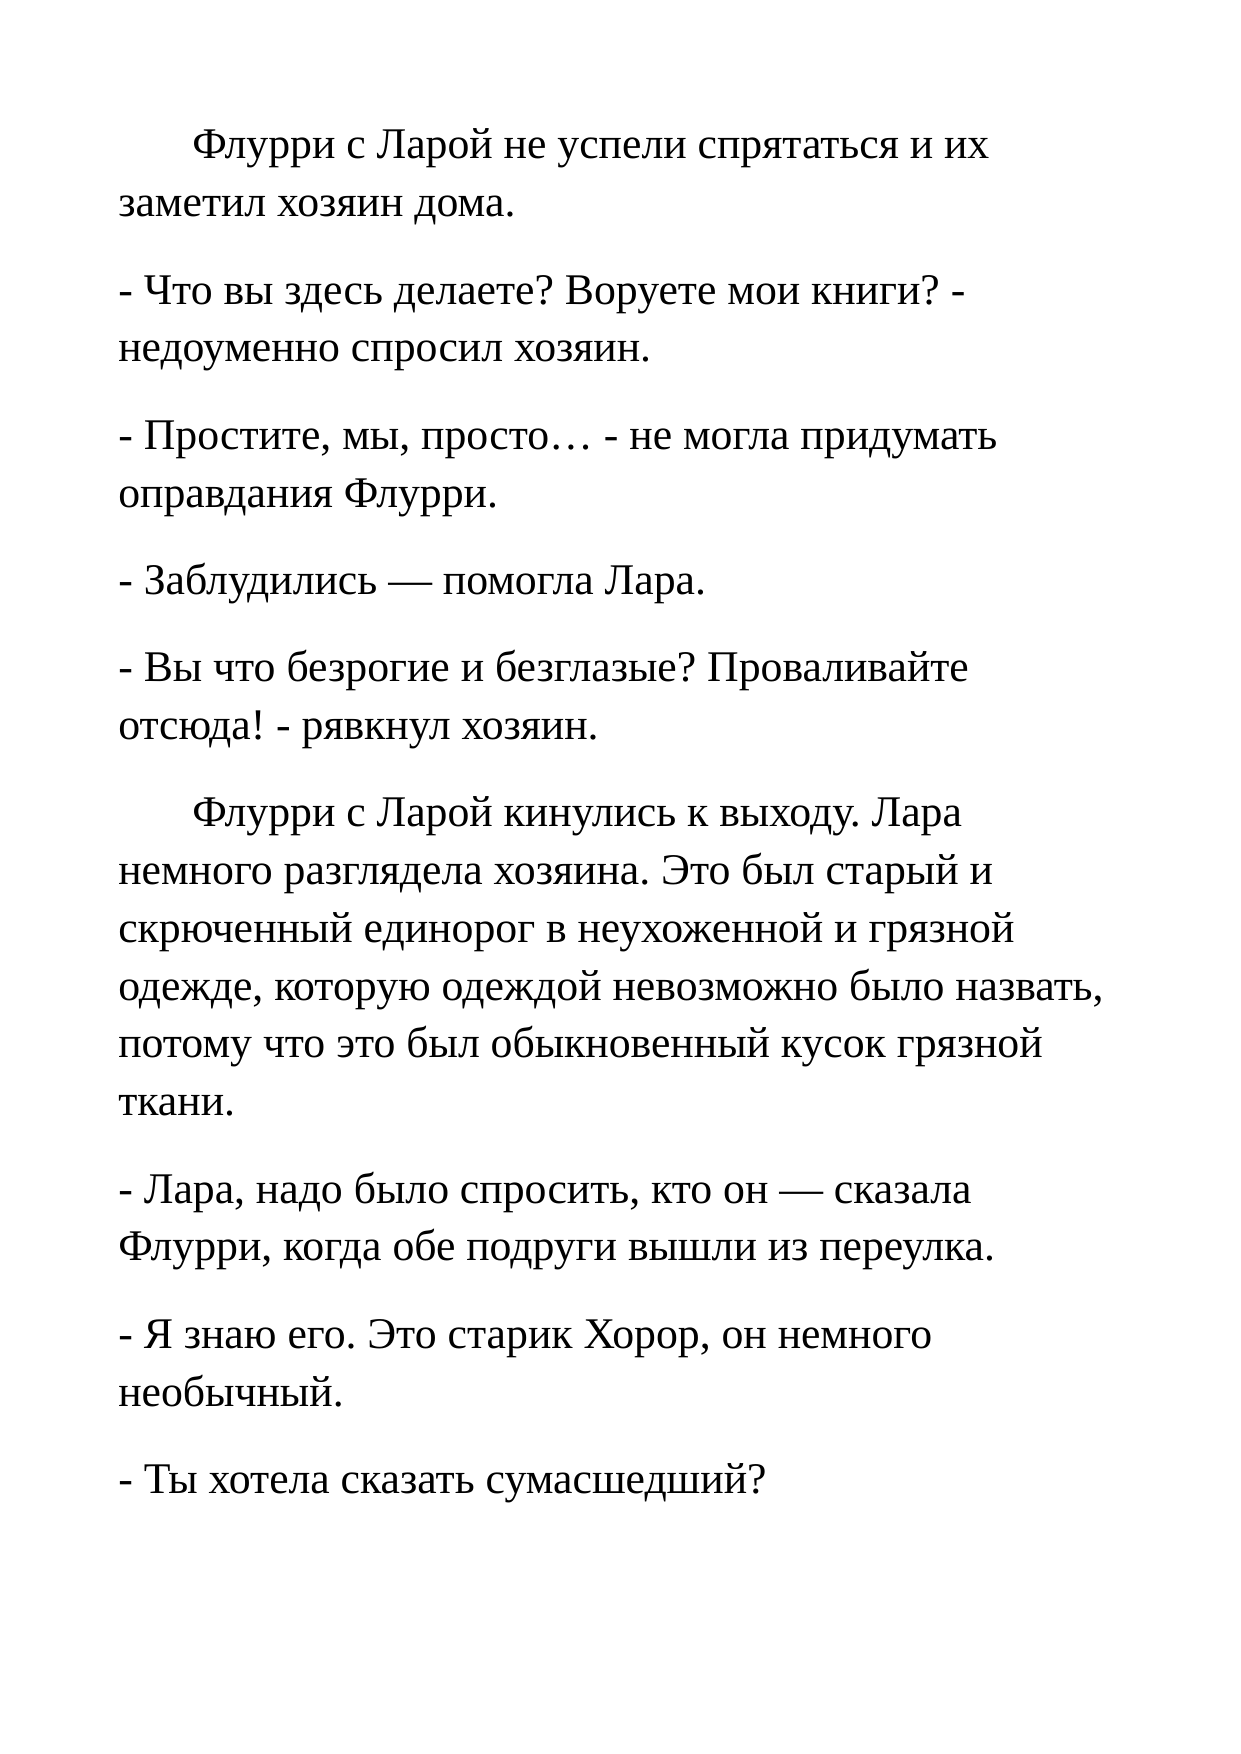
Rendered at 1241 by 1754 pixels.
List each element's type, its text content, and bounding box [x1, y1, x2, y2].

text - Заблудились — помогла Лара. [118, 553, 1122, 604]
text Флурри с Ларой не успели спрятаться и их заметил хозяин дома. [118, 118, 1122, 226]
text Флурри с Ларой кинулись к выходу. Лара немного разглядела хозяина. Это был старый и скрюченный единорог в неухоженной и грязной одежде, которую одеждой невозможно было назвать, потому что это был обыкновенный кусок грязной ткани. [118, 786, 1122, 1125]
text - Что вы здесь делаете? Воруете мои книги? - недоуменно спросил хозяин. [118, 263, 1122, 371]
text - Вы что безрогие и безглазые? Проваливайте отсюда! - рявкнул хозяин. [118, 641, 1122, 749]
text - Ты хотела сказать сумасшедший? [118, 1452, 1122, 1503]
text - Я знаю его. Это старик Хорор, он немного необычный. [118, 1307, 1122, 1415]
text - Простите, мы, просто… - не могла придумать оправдания Флурри. [118, 408, 1122, 516]
text - Лара, надо было спросить, кто он — сказала Флурри, когда обе подруги вышли из переулка. [118, 1162, 1122, 1270]
